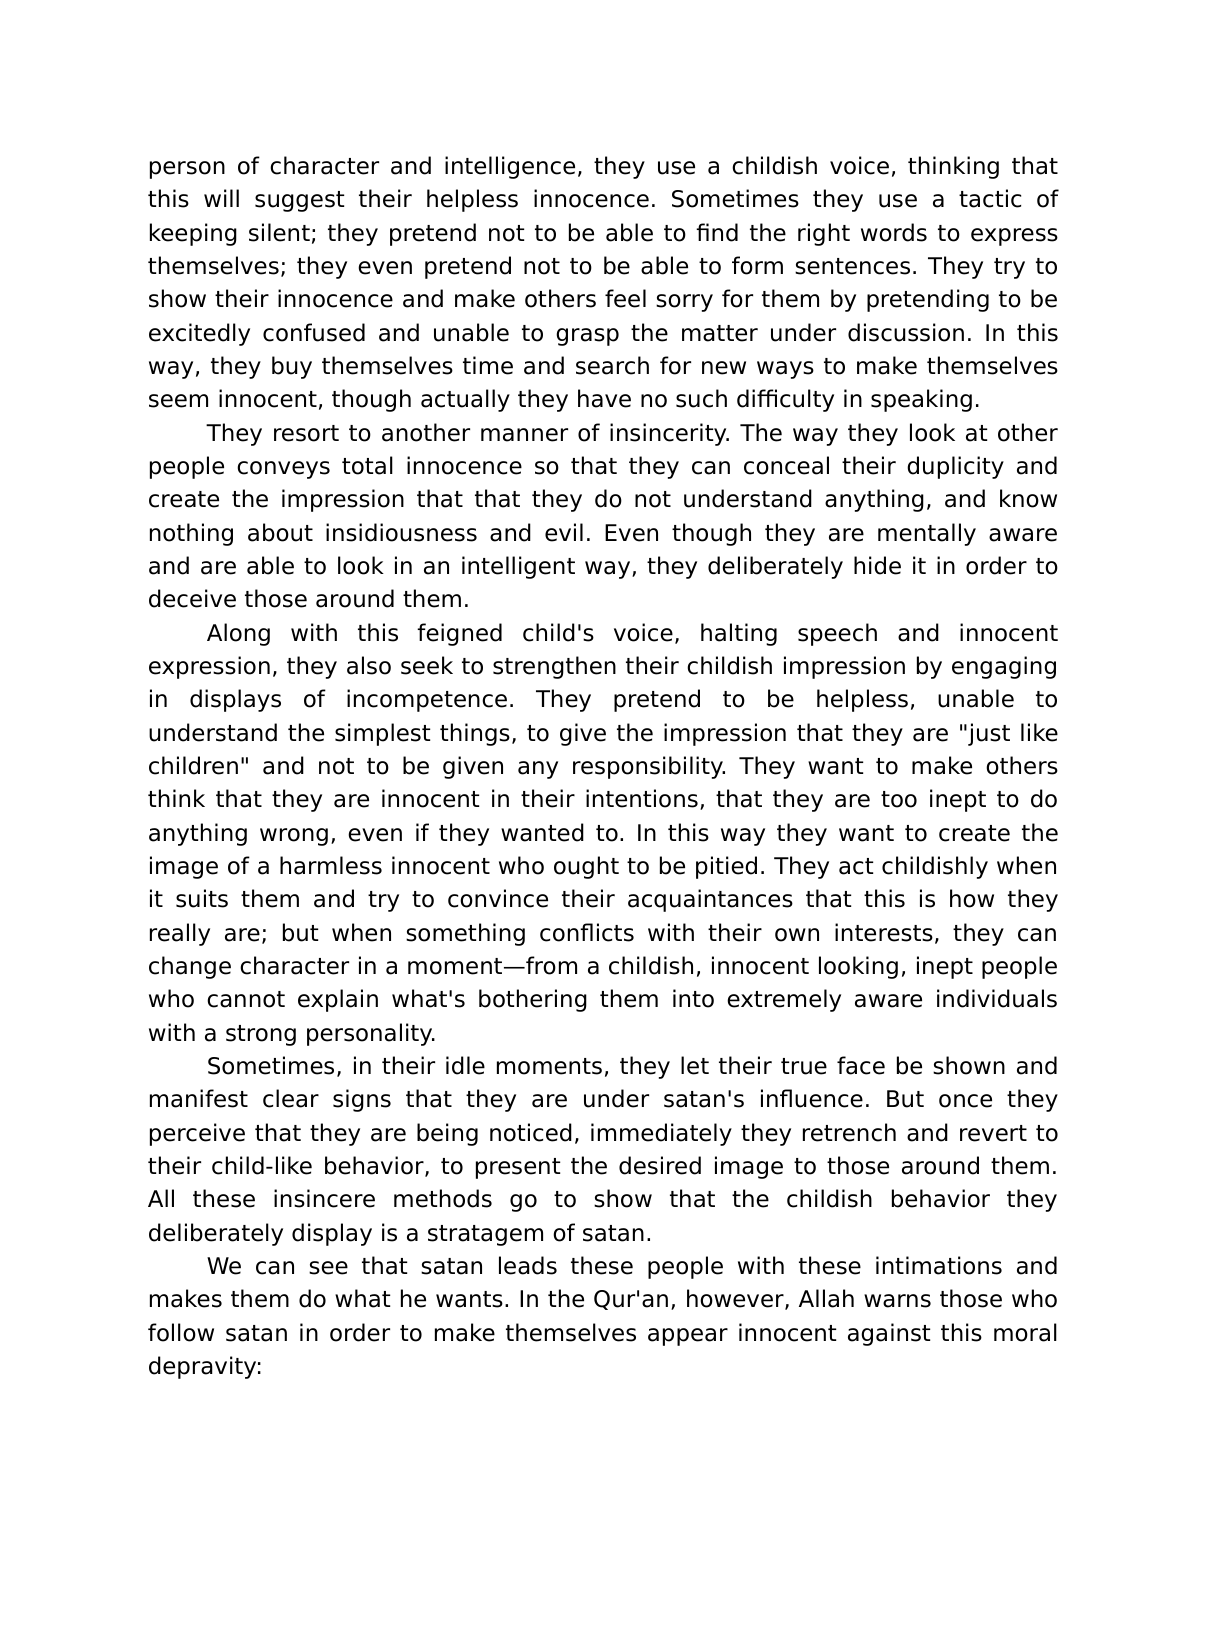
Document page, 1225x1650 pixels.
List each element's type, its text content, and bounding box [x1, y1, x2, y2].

text They resort to another manner of insincerity. The way they look at other people conveys total innocence so that they can conceal their duplicity and create the impression that that they do not understand anything, and know nothing about insidiousness and evil. Even though they are mentally aware and are able to look in an intelligent way, they deliberately hide it in order to deceive those around them. [148, 414, 1060, 614]
text person of character and intelligence, they use a childish voice, thinking that this will suggest their helpless innocence. Sometimes they use a tactic of keeping silent; they pretend not to be able to find the right words to express themselves; they even pretend not to be able to form sentences. They try to show their innocence and make others feel sorry for them by pretending to be excitedly confused and unable to grasp the matter under discussion. In this way, they buy themselves time and search for new ways to make themselves seem innocent, though actually they have no such difficulty in speaking. [148, 148, 1060, 414]
text Along with this feigned child's voice, halting speech and innocent expression, they also seek to strengthen their childish impression by engaging in displays of incompetence. They pretend to be helpless, unable to understand the simplest things, to give the impression that they are "just like children" and not to be given any responsibility. They want to make others think that they are innocent in their intentions, that they are too inept to do anything wrong, even if they wanted to. In this way they want to create the image of a harmless innocent who ought to be pitied. They act childishly when it suits them and try to convince their acquaintances that this is how they really are; but when something conflicts with their own interests, they can change character in a moment—from a childish, innocent looking, inept people who cannot explain what's bothering them into extremely aware individuals with a strong personality. [148, 614, 1060, 1048]
text Sometimes, in their idle moments, they let their true face be shown and manifest clear signs that they are under satan's influence. But once they perceive that they are being noticed, immediately they retrench and revert to their child-like behavior, to present the desired image to those around them. All these insincere methods go to show that the childish behavior they deliberately display is a stratagem of satan. [148, 1048, 1060, 1248]
text We can see that satan leads these people with these intimations and makes them do what he wants. In the Qur'an, however, Allah warns those who follow satan in order to make themselves appear innocent against this moral depravity: [148, 1248, 1060, 1381]
